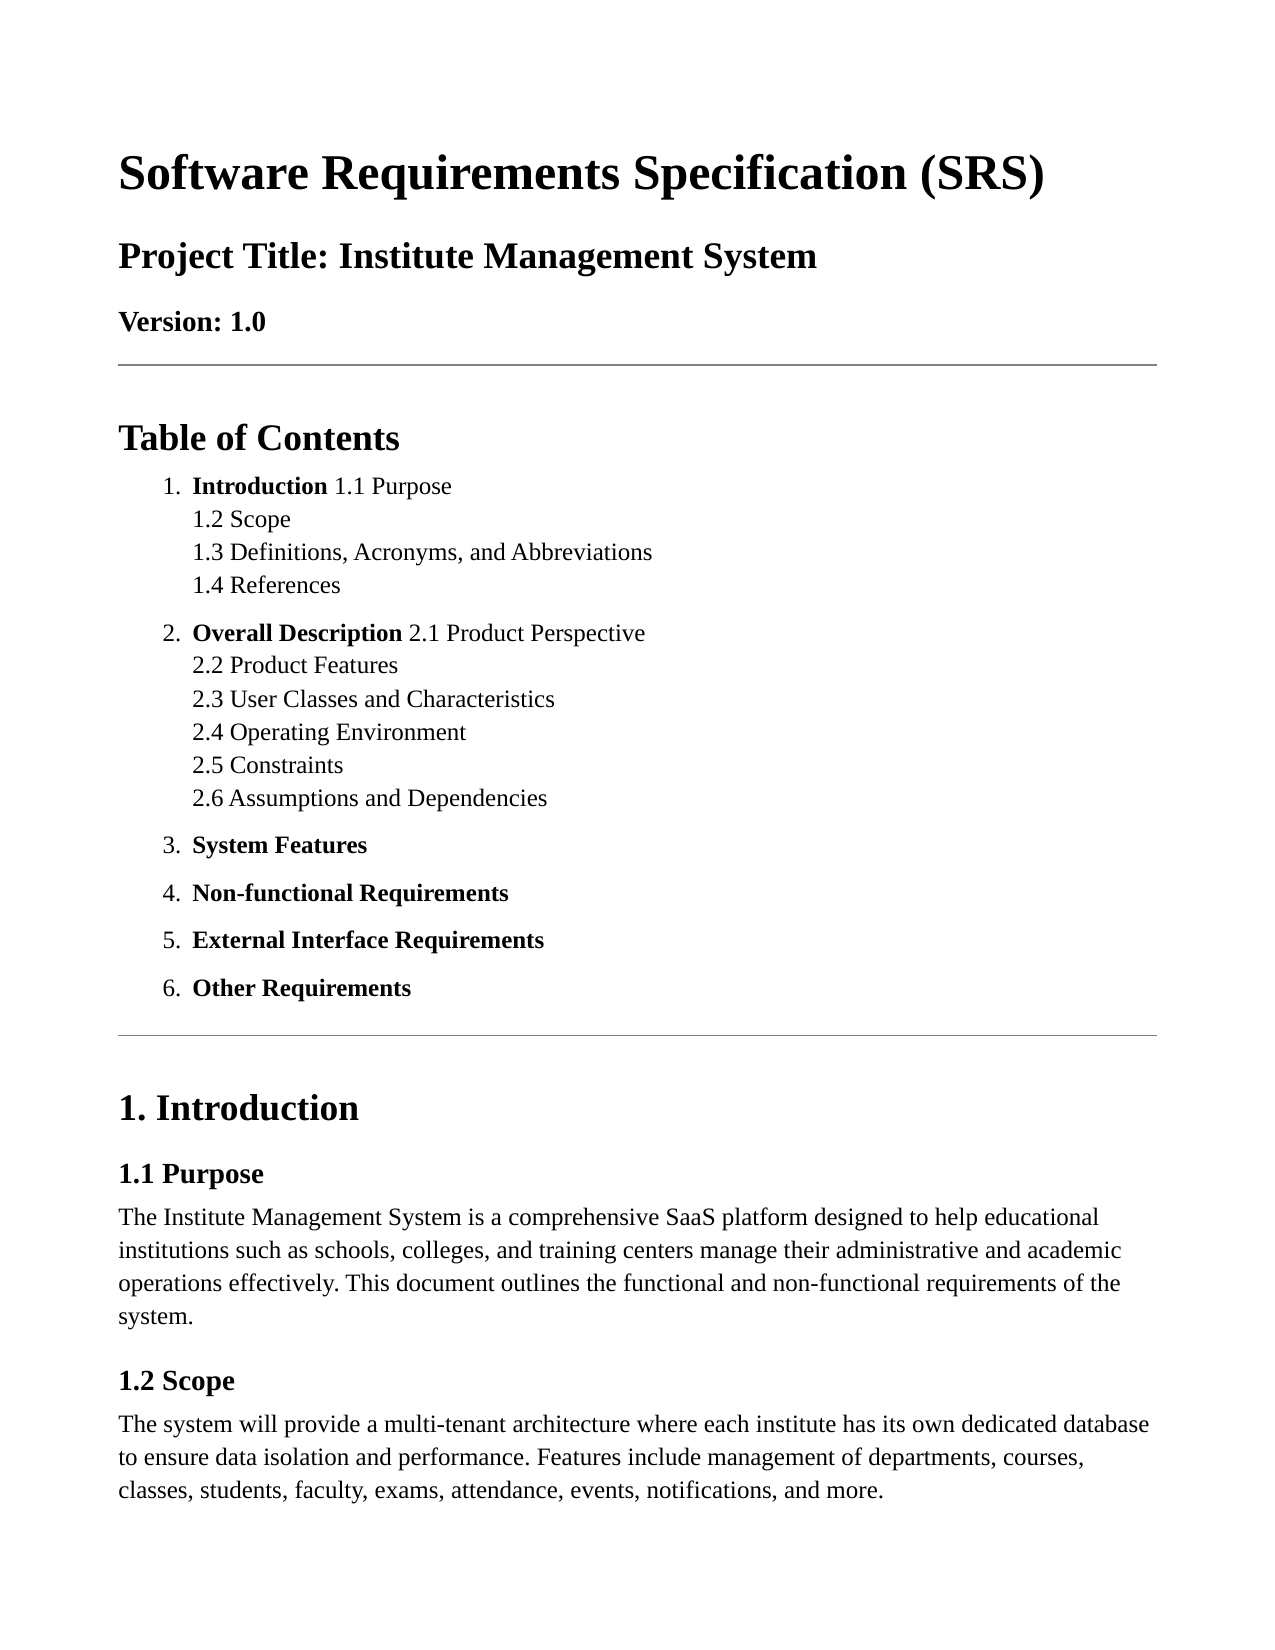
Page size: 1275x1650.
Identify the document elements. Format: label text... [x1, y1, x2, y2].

subtitle Project Title: Institute Management System [118, 234, 1157, 277]
subtitle Software Requirements Specification (SRS) [118, 143, 1157, 201]
subtitle 1. Introduction [118, 1086, 1157, 1129]
subtitle Table of Contents [118, 415, 1157, 458]
list Introduction 1.1 Purpose 1.2 Scope 1.3 Definitions, Acronyms, and Abbreviations 1.4 References [162, 471, 1157, 599]
list Overall Description 2.1 Product Perspective 2.2 Product Features 2.3 User Classes and Characteristics 2.4 Operating Environment 2.5 Constraints 2.6 Assumptions and Dependencies [162, 618, 1157, 811]
list External Interface Requirements [162, 926, 1157, 954]
subtitle Version: 1.0 [118, 304, 1157, 338]
list System Features [162, 830, 1157, 859]
subtitle 1.2 Scope [118, 1363, 1157, 1397]
text The system will provide a multi-tenant architecture where each institute has its own dedicated database to ensure data isolation and performance. Features include management of departments, courses, classes, students, faculty, exams, attendance, events, notifications, and more. [118, 1409, 1157, 1504]
list Non-functional Requirements [162, 878, 1157, 907]
text The Institute Management System is a comprehensive SaaS platform designed to help educational institutions such as schools, colleges, and training centers manage their administrative and academic operations effectively. This document outlines the functional and non-functional requirements of the system. [118, 1202, 1157, 1330]
list Other Requirements [162, 973, 1157, 1002]
subtitle 1.1 Purpose [118, 1156, 1157, 1189]
